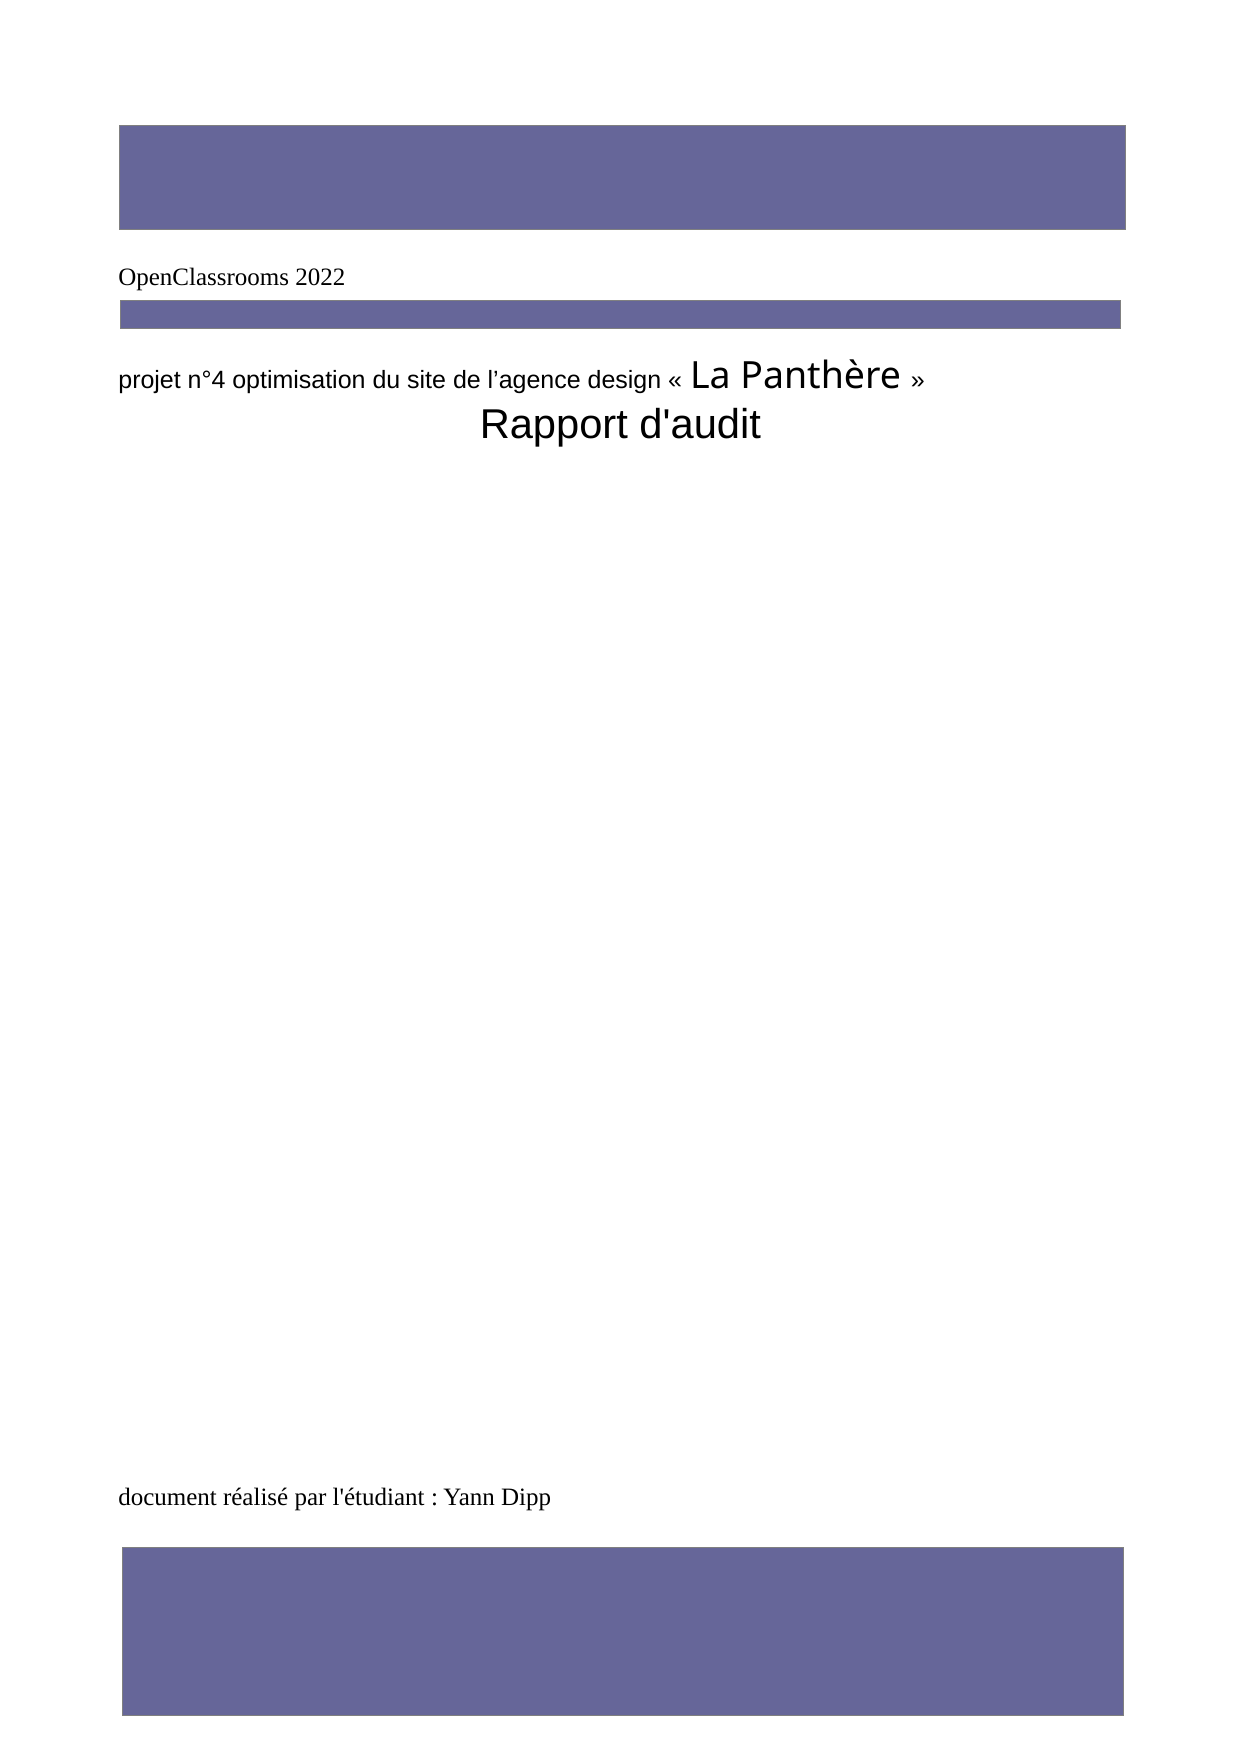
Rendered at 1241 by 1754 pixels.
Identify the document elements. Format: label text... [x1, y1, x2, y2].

text projet n°4 optimisation du site de l’agence design « La Panthère » [118, 348, 1122, 399]
text OpenClassrooms 2022 [118, 262, 1122, 291]
text document réalisé par l'étudiant : Yann Dipp [118, 1482, 1122, 1511]
text Rapport d'audit [118, 399, 1122, 447]
